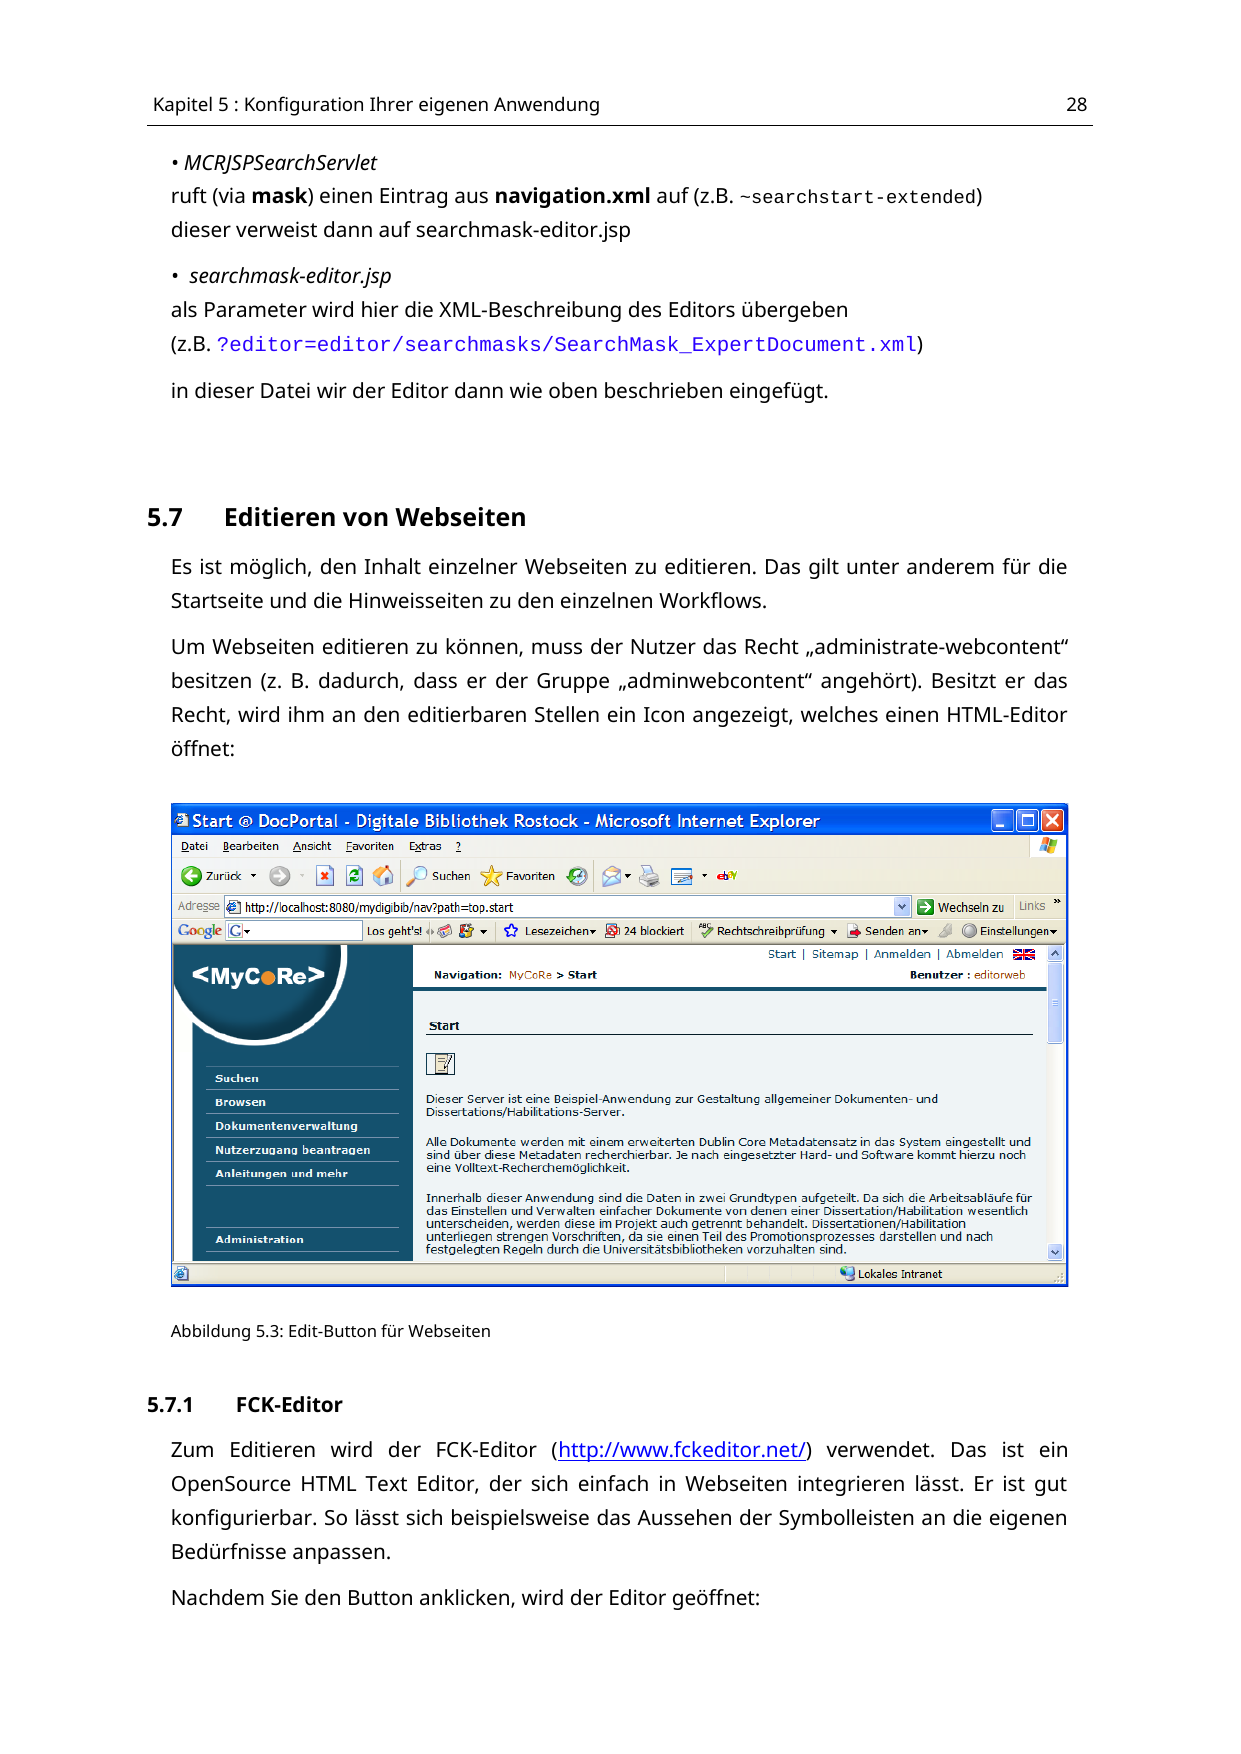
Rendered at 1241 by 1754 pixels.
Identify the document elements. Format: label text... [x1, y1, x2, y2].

subtitle FCK-Editor [147, 1390, 1092, 1418]
text Nachdem Sie den Button anklicken, wird der Editor geöffnet: [171, 1583, 1069, 1612]
text • searchmask-editor.jsp als Parameter wird hier die XML-Beschreibung des Editors übergeben (z.B. ?editor=editor/searchmasks/SearchMask_ExpertDocument.xml) [171, 262, 1069, 358]
subtitle Editieren von Webseiten [147, 499, 1092, 533]
text in dieser Datei wir der Editor dann wie oben beschrieben eingefügt. [171, 376, 1069, 404]
text Um Webseiten editieren zu können, muss der Nutzer das Recht „administrate-webcontent“ besitzen (z. B. dadurch, dass er der Gruppe „adminwebcontent“ angehört). Besitzt er das Recht, wird ihm an den editierbaren Stellen ein Icon angezeigt, welches einen HTML-Editor öffnet: [171, 632, 1069, 762]
text • MCRJSPSearchServlet ruft (via mask) einen Eintrag aus navigation.xml auf (z.B. ~searchstart-extended) dieser verweist dann auf searchmask-editor.jsp [171, 148, 1069, 243]
text Abbildung 5.3: Edit-Button für Webseiten [171, 1287, 1069, 1342]
text Es ist möglich, den Inhalt einzelner Webseiten zu editieren. Das gilt unter anderem für die Startseite und die Hinweisseiten zu den einzelnen Workflows. [171, 552, 1069, 614]
text Zum Editieren wird der FCK-Editor (http://www.fckeditor.net/) verwendet. Das ist ein OpenSource HTML Text Editor, der sich einfach in Webseiten integrieren lässt. Er ist gut konfigurierbar. So lässt sich beispielsweise das Aussehen der Symbolleisten an die eigenen Bedürfnisse anpassen. [171, 1436, 1069, 1565]
picture [171, 803, 1069, 1287]
